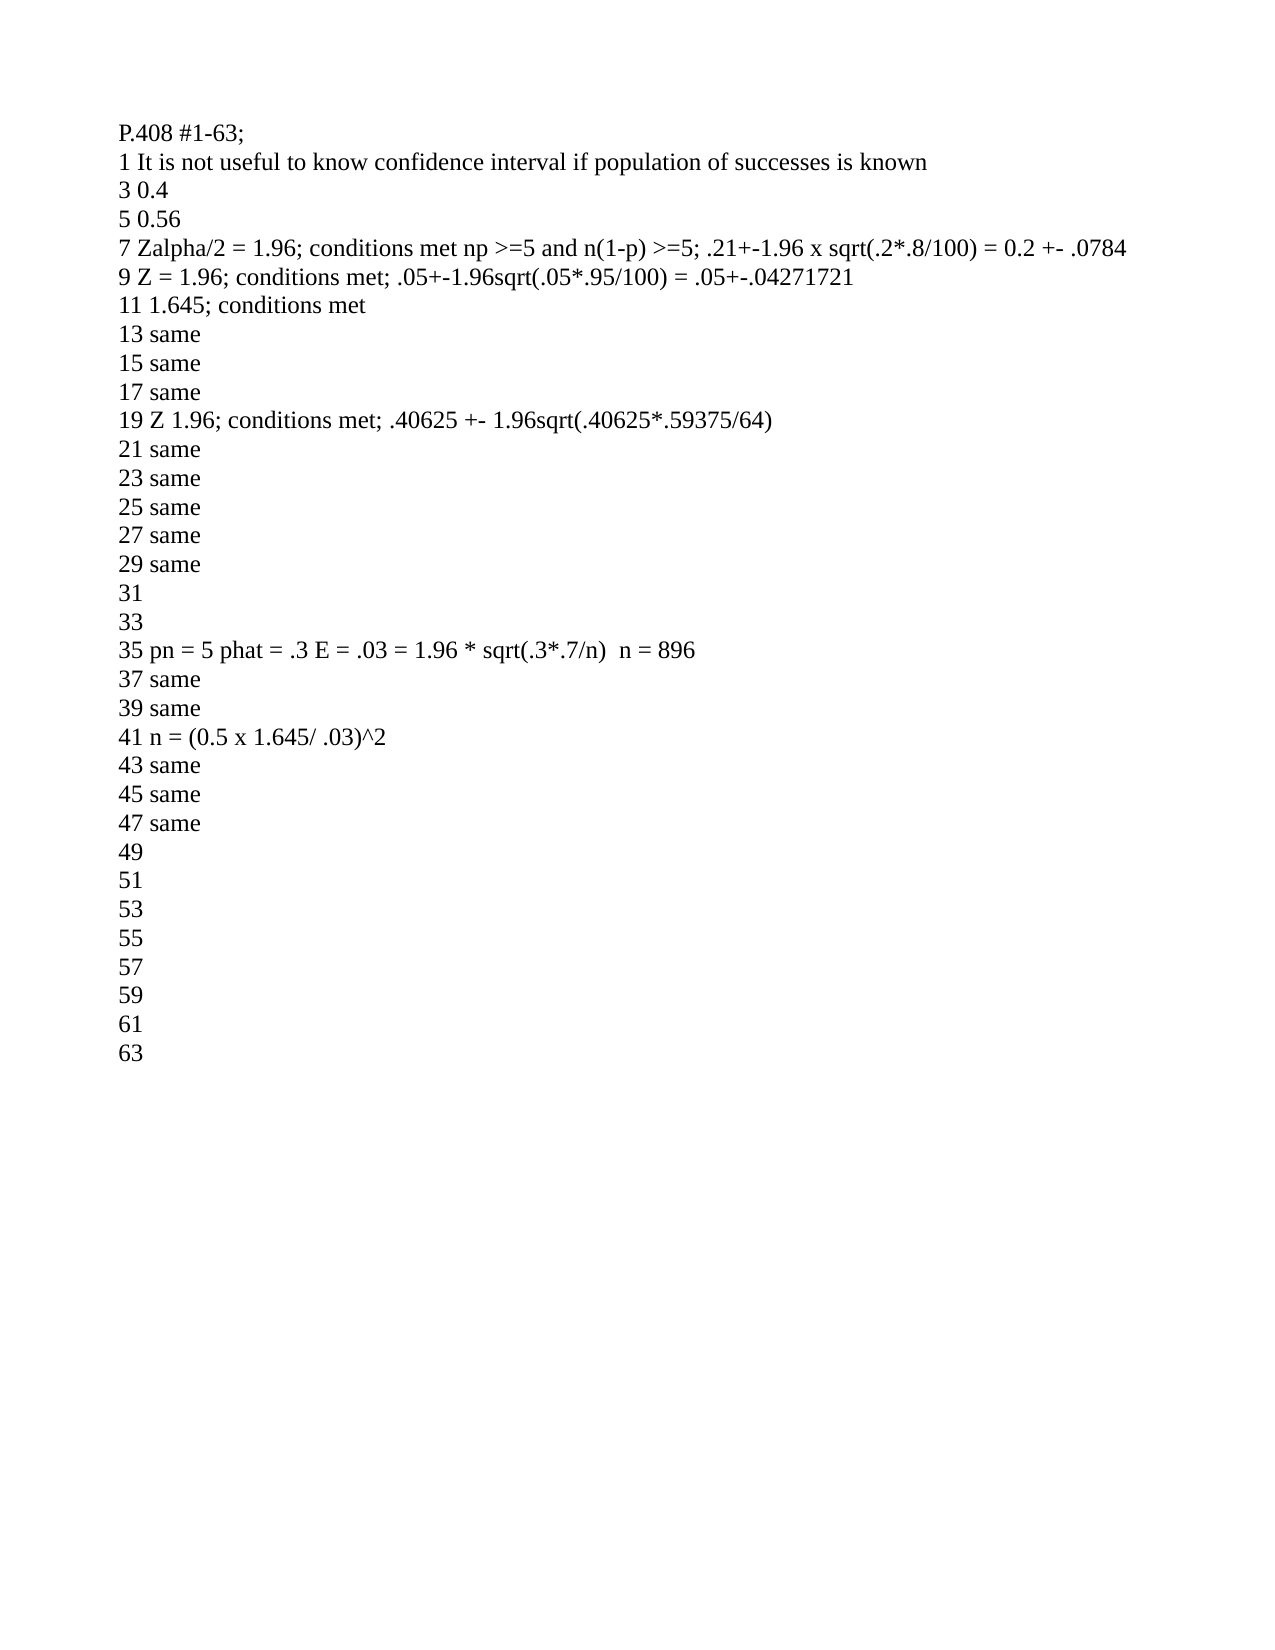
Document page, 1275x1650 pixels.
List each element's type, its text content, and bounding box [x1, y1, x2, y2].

text 21 same [118, 434, 1157, 463]
text 31 [118, 578, 1157, 607]
text 1 It is not useful to know confidence interval if population of successes is known [118, 147, 1157, 176]
text 49 [118, 837, 1157, 866]
text 3 0.4 [118, 176, 1157, 204]
text 17 same [118, 377, 1157, 406]
text 5 0.56 [118, 204, 1157, 233]
text 25 same [118, 492, 1157, 521]
text 13 same [118, 319, 1157, 348]
text 43 same [118, 751, 1157, 779]
text 27 same [118, 521, 1157, 549]
text 7 Zalpha/2 = 1.96; conditions met np >=5 and n(1-p) >=5; .21+-1.96 x sqrt(.2*.8/100) = 0.2 +- .0784 [118, 233, 1157, 262]
text 19 Z 1.96; conditions met; .40625 +- 1.96sqrt(.40625*.59375/64) [118, 406, 1157, 434]
text 47 same [118, 808, 1157, 837]
text 15 same [118, 348, 1157, 377]
text 51 [118, 866, 1157, 894]
text P.408 #1-63; [118, 118, 1157, 147]
text 57 [118, 952, 1157, 981]
text 35 pn = 5 phat = .3 E = .03 = 1.96 * sqrt(.3*.7/n) n = 896 [118, 636, 1157, 664]
text 11 1.645; conditions met [118, 291, 1157, 319]
text 37 same [118, 664, 1157, 693]
text 41 n = (0.5 x 1.645/ .03)^2 [118, 722, 1157, 751]
text 33 [118, 607, 1157, 636]
text 53 [118, 894, 1157, 923]
text 55 [118, 923, 1157, 952]
text 39 same [118, 693, 1157, 722]
text 63 [118, 1038, 1157, 1067]
text 9 Z = 1.96; conditions met; .05+-1.96sqrt(.05*.95/100) = .05+-.04271721 [118, 262, 1157, 291]
text 59 [118, 981, 1157, 1009]
text 45 same [118, 779, 1157, 808]
text 23 same [118, 463, 1157, 492]
text 29 same [118, 549, 1157, 578]
text 61 [118, 1009, 1157, 1038]
